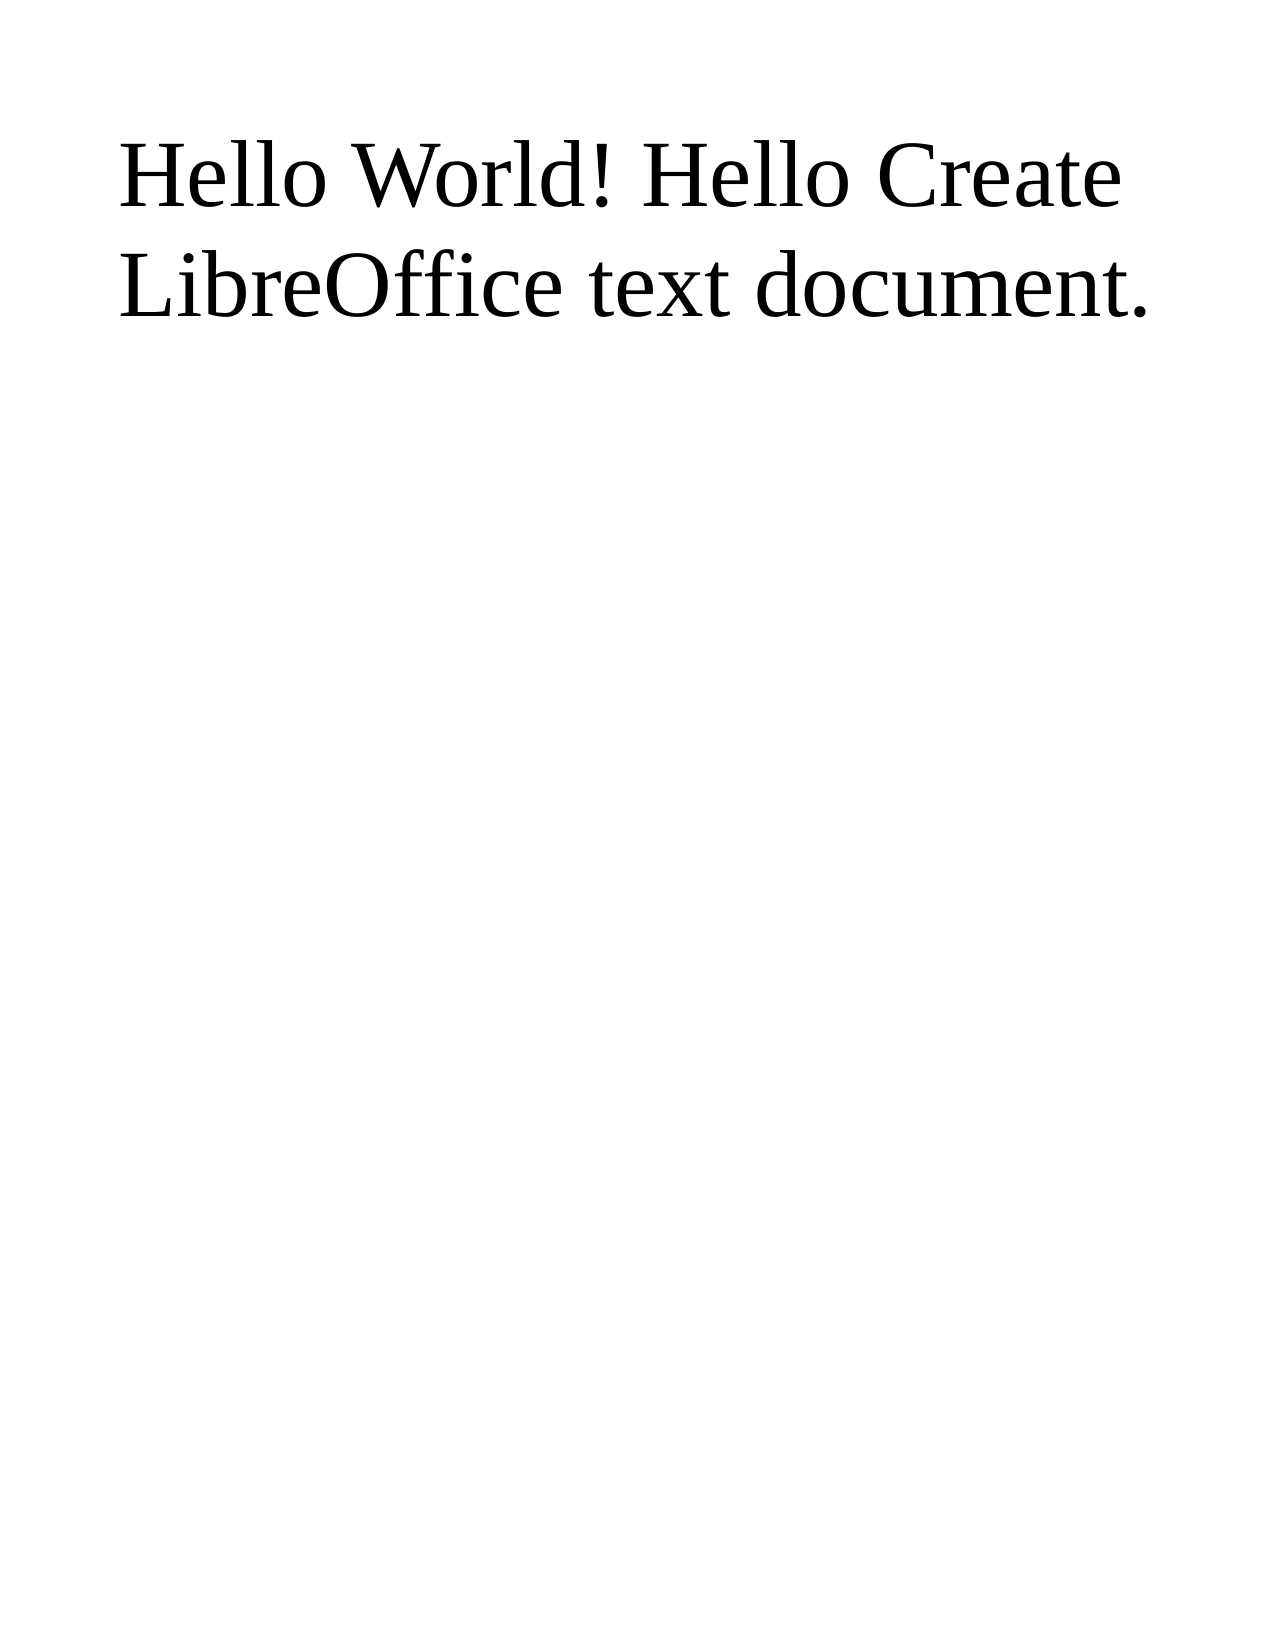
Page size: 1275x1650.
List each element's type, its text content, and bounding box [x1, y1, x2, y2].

text Hello World! Hello Create LibreOffice text document. [118, 118, 1157, 337]
